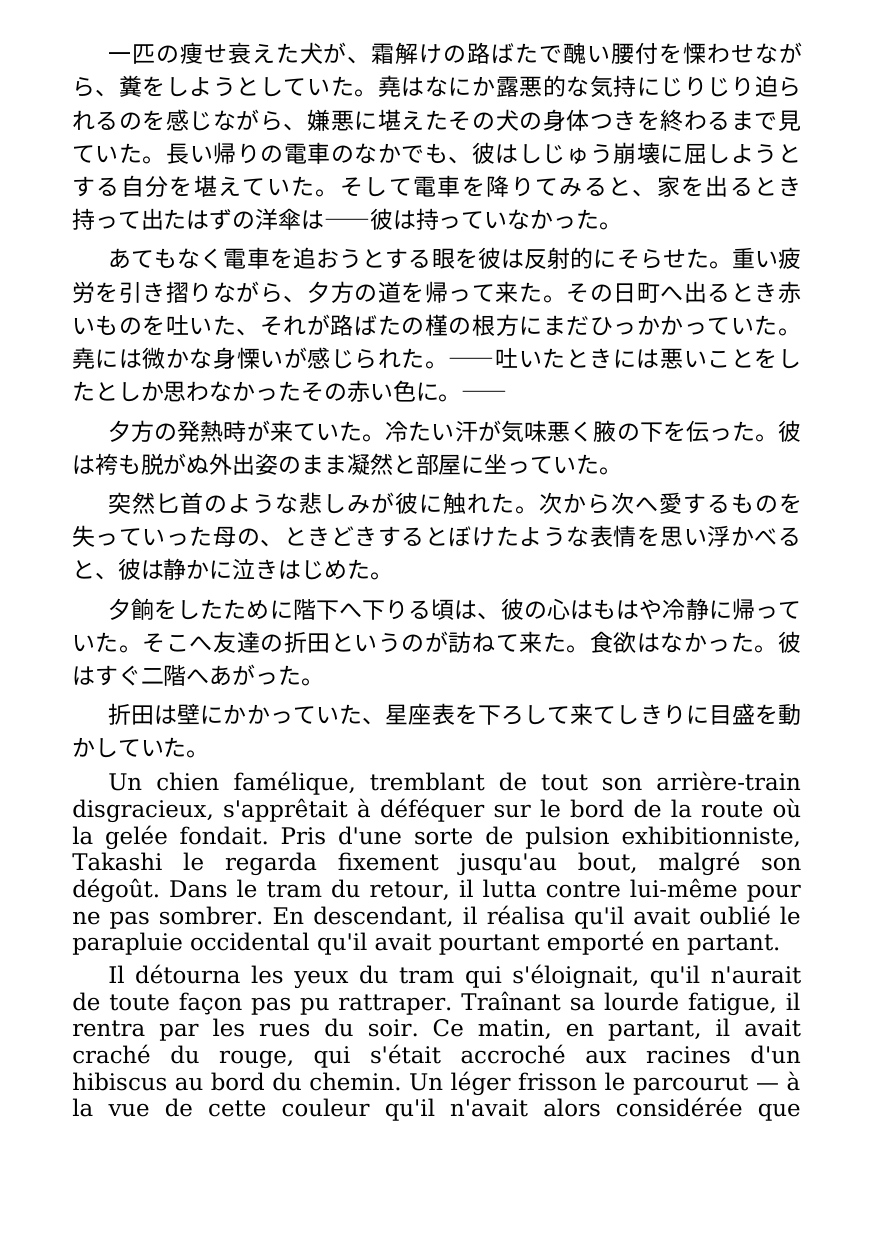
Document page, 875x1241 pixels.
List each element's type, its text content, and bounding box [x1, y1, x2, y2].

text Un chien famélique, tremblant de tout son arrière-train disgracieux, s'apprêtait à déféquer sur le bord de la route où la gelée fondait. Pris d'une sorte de pulsion exhibitionniste, Takashi le regarda fixement jusqu'au bout, malgré son dégoût. Dans le tram du retour, il lutta contre lui-même pour ne pas sombrer. En descendant, il réalisa qu'il avait oublié le parapluie occidental qu'il avait pourtant emporté en partant. [72, 769, 802, 956]
text 夕方の発熱時が来ていた。冷たい汗が気味悪く腋の下を伝った。彼は袴も脱がぬ外出姿のまま凝然と部屋に坐っていた。 [72, 413, 802, 480]
text 折田は壁にかかっていた、星座表を下ろして来てしきりに目盛を動かしていた。 [72, 697, 802, 763]
text 突然匕首のような悲しみが彼に触れた。次から次へ愛するものを失っていった母の、ときどきするとぼけたような表情を思い浮かべると、彼は静かに泣きはじめた。 [72, 486, 802, 586]
text 夕餉をしたために階下へ下りる頃は、彼の心はもはや冷静に帰っていた。そこへ友達の折田というのが訪ねて来た。食欲はなかった。彼はすぐ二階へあがった。 [72, 591, 802, 691]
text あてもなく電車を追おうとする眼を彼は反射的にそらせた。重い疲労を引き摺りながら、夕方の道を帰って来た。その日町へ出るとき赤いものを吐いた、それが路ばたの槿の根方にまだひっかかっていた。堯には微かな身慄いが感じられた。――吐いたときには悪いことをしたとしか思わなかったその赤い色に。―― [72, 241, 802, 407]
text 一匹の痩せ衰えた犬が、霜解けの路ばたで醜い腰付を慄わせながら、糞をしようとしていた。堯はなにか露悪的な気持にじりじり迫られるのを感じながら、嫌悪に堪えたその犬の身体つきを終わるまで見ていた。長い帰りの電車のなかでも、彼はしじゅう崩壊に屈しようとする自分を堪えていた。そして電車を降りてみると、家を出るとき持って出たはずの洋傘は――彼は持っていなかった。 [72, 36, 802, 235]
text Il détourna les yeux du tram qui s'éloignait, qu'il n'aurait de toute façon pas pu rattraper. Traînant sa lourde fatigue, il rentra par les rues du soir. Ce matin, en partant, il avait craché du rouge, qui s'était accroché aux racines d'un hibiscus au bord du chemin. Un léger frisson le parcourut — à la vue de cette couleur qu'il n'avait alors considérée que [72, 962, 802, 1122]
